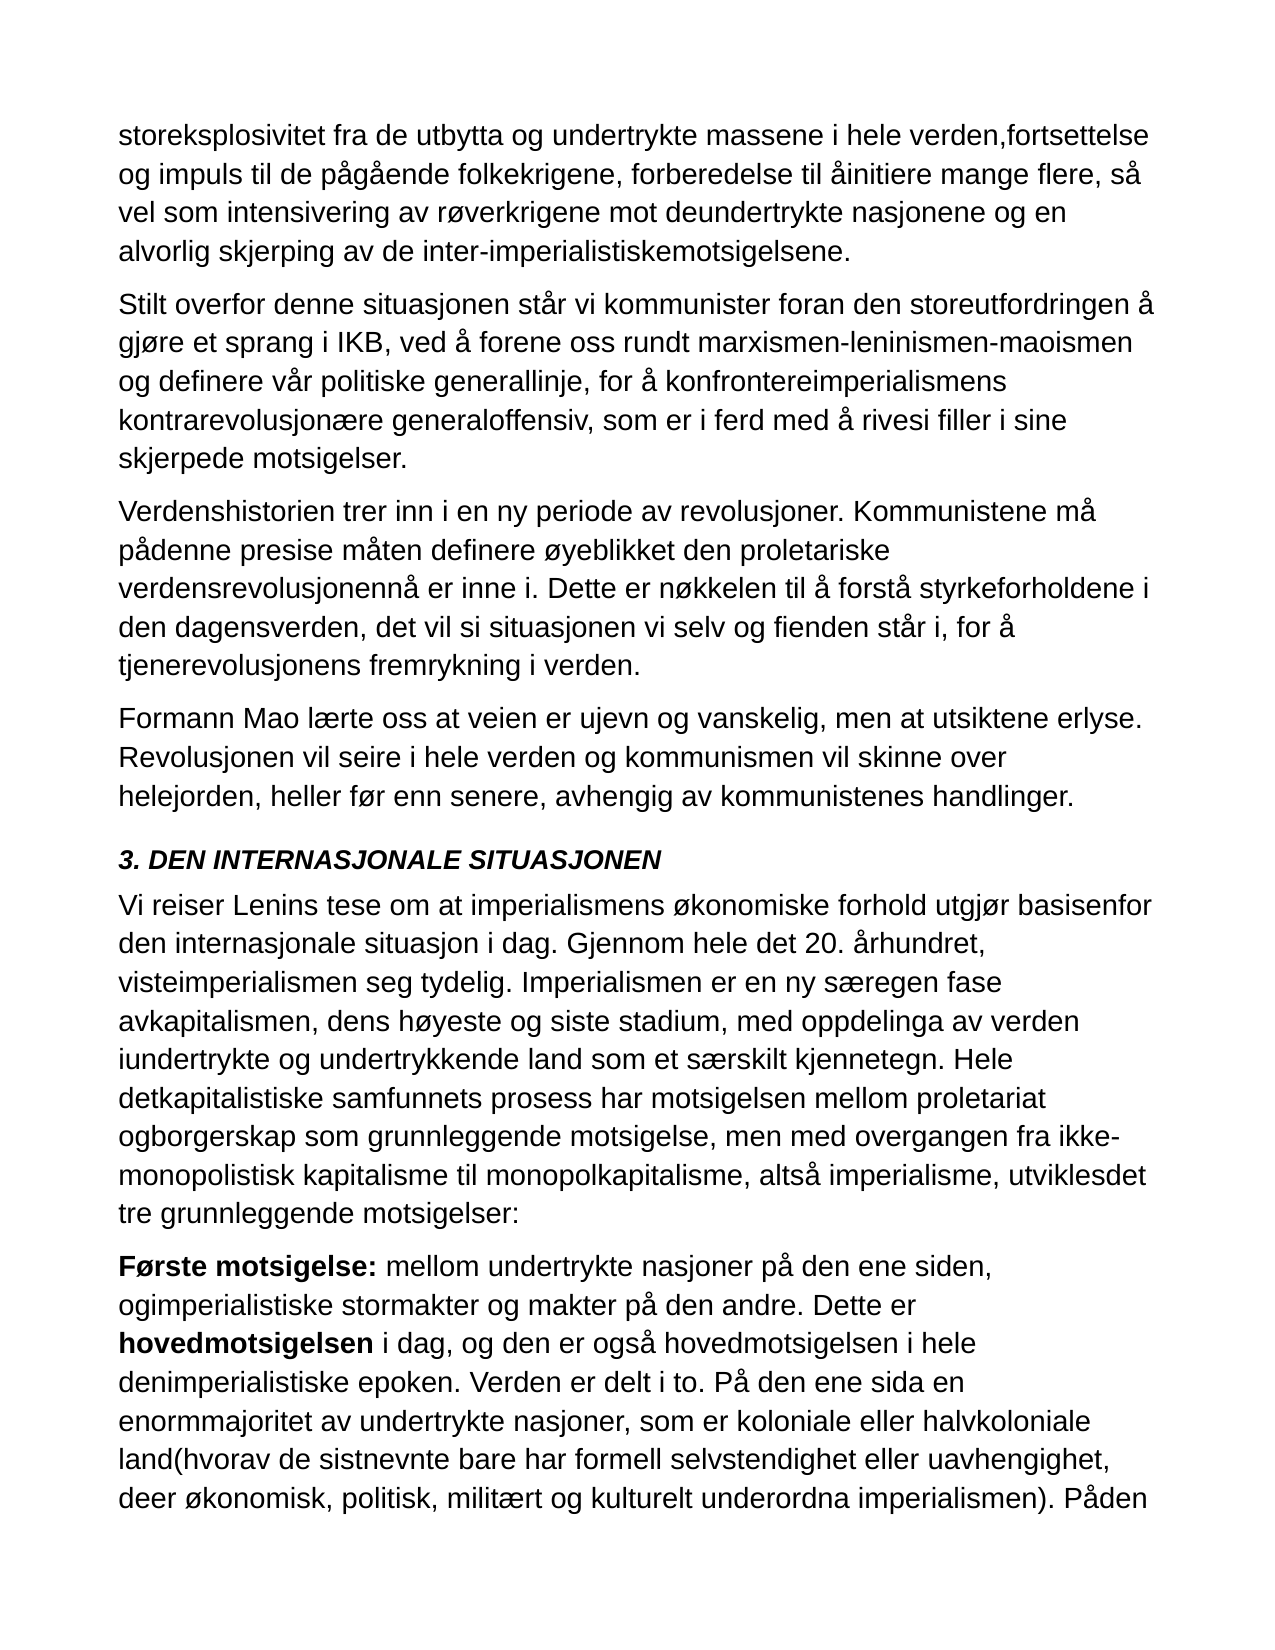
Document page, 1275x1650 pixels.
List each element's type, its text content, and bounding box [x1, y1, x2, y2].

text Stilt overfor denne situasjonen står vi kommunister foran den storeutfordringen å gjøre et sprang i IKB, ved å forene oss rundt marxismen-leninismen-maoismen og definere vår politiske generallinje, for å konfrontereimperialismens kontrarevolusjonære generaloffensiv, som er i ferd med å rivesi filler i sine skjerpede motsigelser. [118, 287, 1157, 474]
subtitle 3. DEN INTERNASJONALE SITUASJONEN [118, 844, 1157, 875]
text Formann Mao lærte oss at veien er ujevn og vanskelig, men at utsiktene erlyse. Revolusjonen vil seire i hele verden og kommunismen vil skinne over helejorden, heller før enn senere, avhengig av kommunistenes handlinger. [118, 701, 1157, 812]
text storeksplosivitet fra de utbytta og undertrykte massene i hele verden,fortsettelse og impuls til de pågående folkekrigene, forberedelse til åinitiere mange flere, så vel som intensivering av røverkrigene mot deundertrykte nasjonene og en alvorlig skjerping av de inter-imperialistiskemotsigelsene. [118, 118, 1157, 267]
text Verdenshistorien trer inn i en ny periode av revolusjoner. Kommunistene må pådenne presise måten definere øyeblikket den proletariske verdensrevolusjonennå er inne i. Dette er nøkkelen til å forstå styrkeforholdene i den dagensverden, det vil si situasjonen vi selv og fienden står i, for å tjenerevolusjonens fremrykning i verden. [118, 494, 1157, 682]
text Vi reiser Lenins tese om at imperialismens økonomiske forhold utgjør basisenfor den internasjonale situasjon i dag. Gjennom hele det 20. århundret, visteimperialismen seg tydelig. Imperialismen er en ny særegen fase avkapitalismen, dens høyeste og siste stadium, med oppdelinga av verden iundertrykte og undertrykkende land som et særskilt kjennetegn. Hele detkapitalistiske samfunnets prosess har motsigelsen mellom proletariat ogborgerskap som grunnleggende motsigelse, men med overgangen fra ikke-monopolistisk kapitalisme til monopolkapitalisme, altså imperialisme, utviklesdet tre grunnleggende motsigelser: [118, 888, 1157, 1230]
text Første motsigelse: mellom undertrykte nasjoner på den ene siden, ogimperialistiske stormakter og makter på den andre. Dette er hovedmotsigelsen i dag, og den er også hovedmotsigelsen i hele denimperialistiske epoken. Verden er delt i to. På den ene sida en enormmajoritet av undertrykte nasjoner, som er koloniale eller halvkoloniale land(hvorav de sistnevnte bare har formell selvstendighet eller uavhengighet, deer økonomisk, politisk, militært og kulturelt underordna imperialismen). Påden [118, 1249, 1157, 1514]
